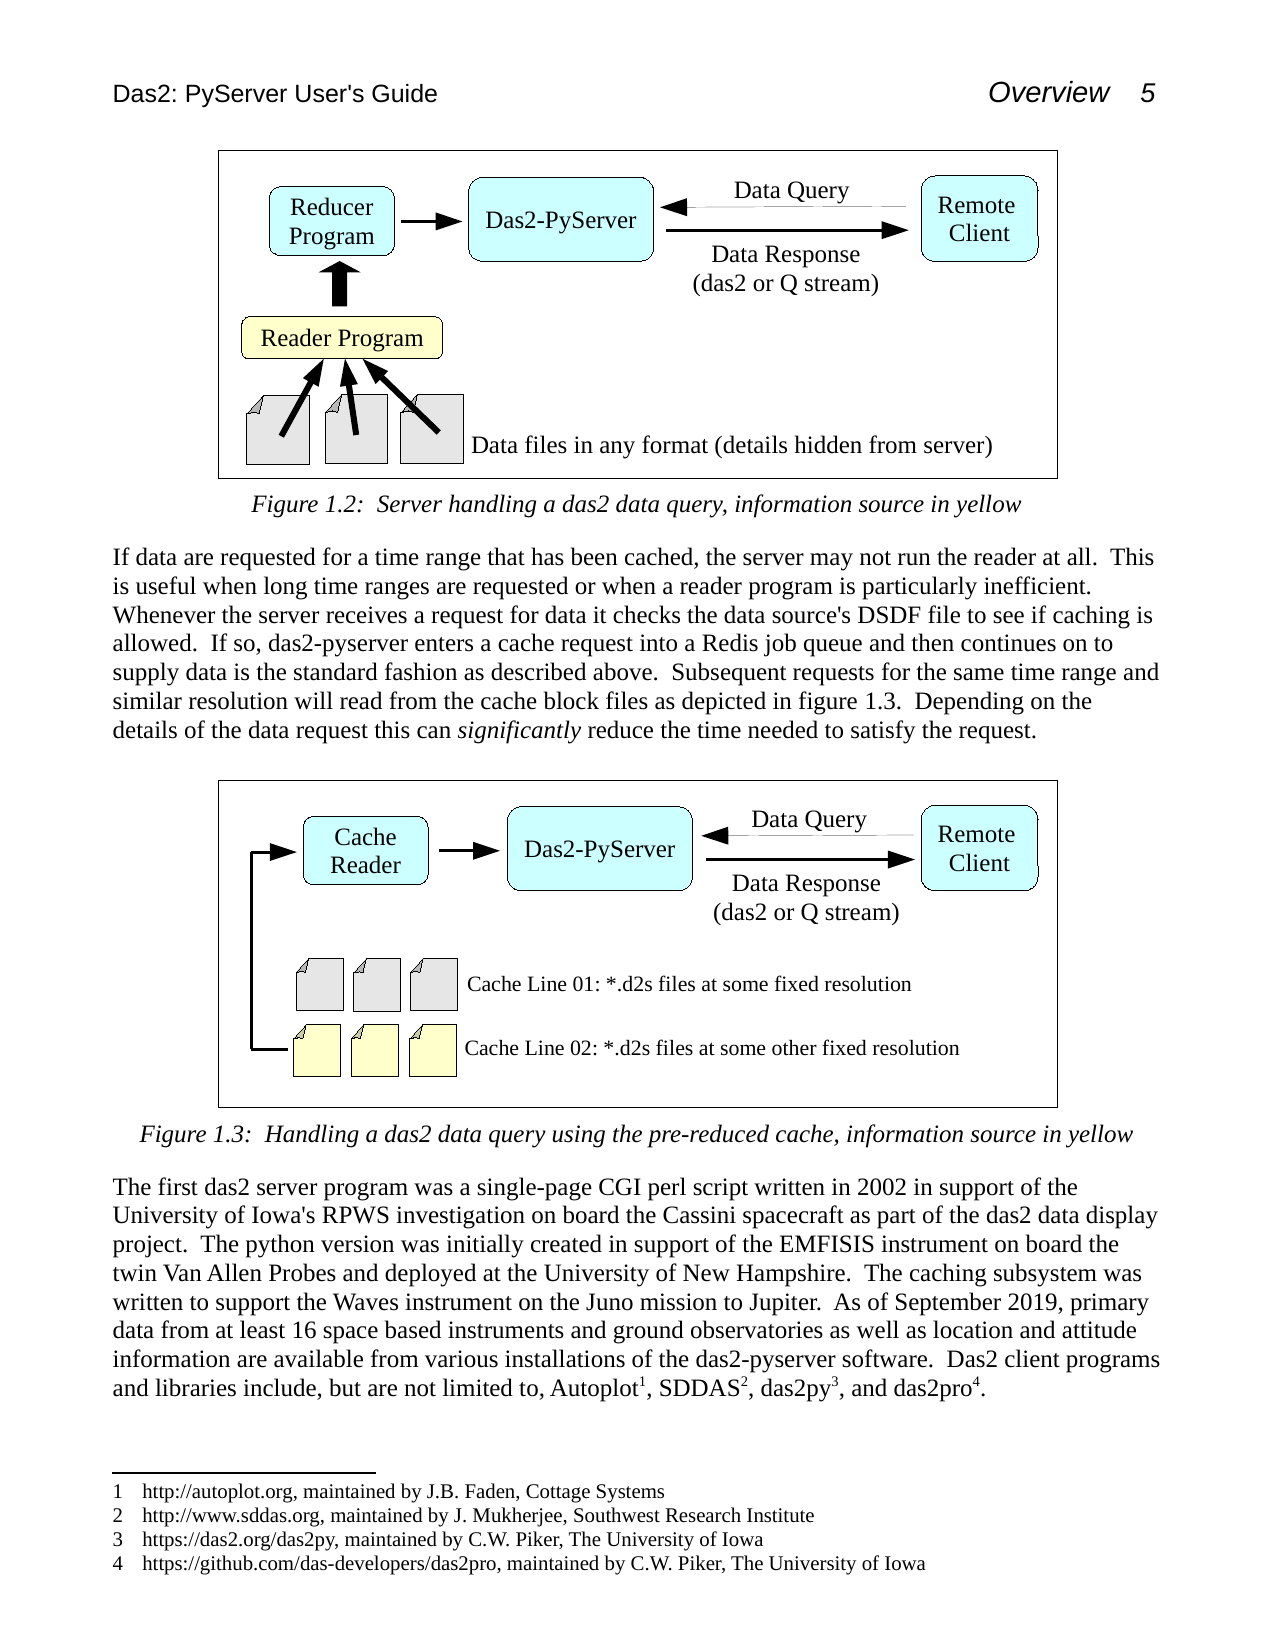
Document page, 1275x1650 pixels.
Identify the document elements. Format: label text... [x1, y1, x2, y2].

text Figure 1.2: Server handling a das2 data query, information source in yellow [112, 138, 1162, 518]
text http://autoplot.org, maintained by J.B. Faden, Cottage Systems [112, 1479, 1162, 1503]
text If data are requested for a time range that has been cached, the server may not run the reader at all. This is useful when long time ranges are requested or when a reader program is particularly inefficient. Whenever the server receives a request for data it checks the data source's DSDF file to see if caching is allowed. If so, das2-pyserver enters a cache request into a Redis job queue and then continues on to supply data is the standard fashion as described above. Subsequent requests for the same time range and similar resolution will read from the cache block files as depicted in figure 1.3. Depending on the details of the data request this can significantly reduce the time needed to satisfy the request. [112, 542, 1162, 743]
text Figure 1.3: Handling a das2 data query using the pre-reduced cache, information source in yellow [112, 768, 1162, 1148]
text http://www.sddas.org, maintained by J. Mukherjee, Southwest Research Institute [112, 1503, 1162, 1527]
text The first das2 server program was a single-page CGI perl script written in 2002 in support of the University of Iowa's RPWS investigation on board the Cassini spacecraft as part of the das2 data display project. The python version was initially created in support of the EMFISIS instrument on board the twin Van Allen Probes and deployed at the University of New Hampshire. The caching subsystem was written to support the Waves instrument on the Juno mission to Jupiter. As of September 2019, primary data from at least 16 space based instruments and ground observatories as well as location and attitude information are available from various installations of the das2-pyserver software. Das2 client programs and libraries include, but are not limited to, Autoplot, SDDAS, das2py, and das2pro. [112, 1172, 1162, 1402]
text https://github.com/das-developers/das2pro, maintained by C.W. Piker, The University of Iowa [112, 1551, 1162, 1575]
text https://das2.org/das2py, maintained by C.W. Piker, The University of Iowa [112, 1527, 1162, 1551]
